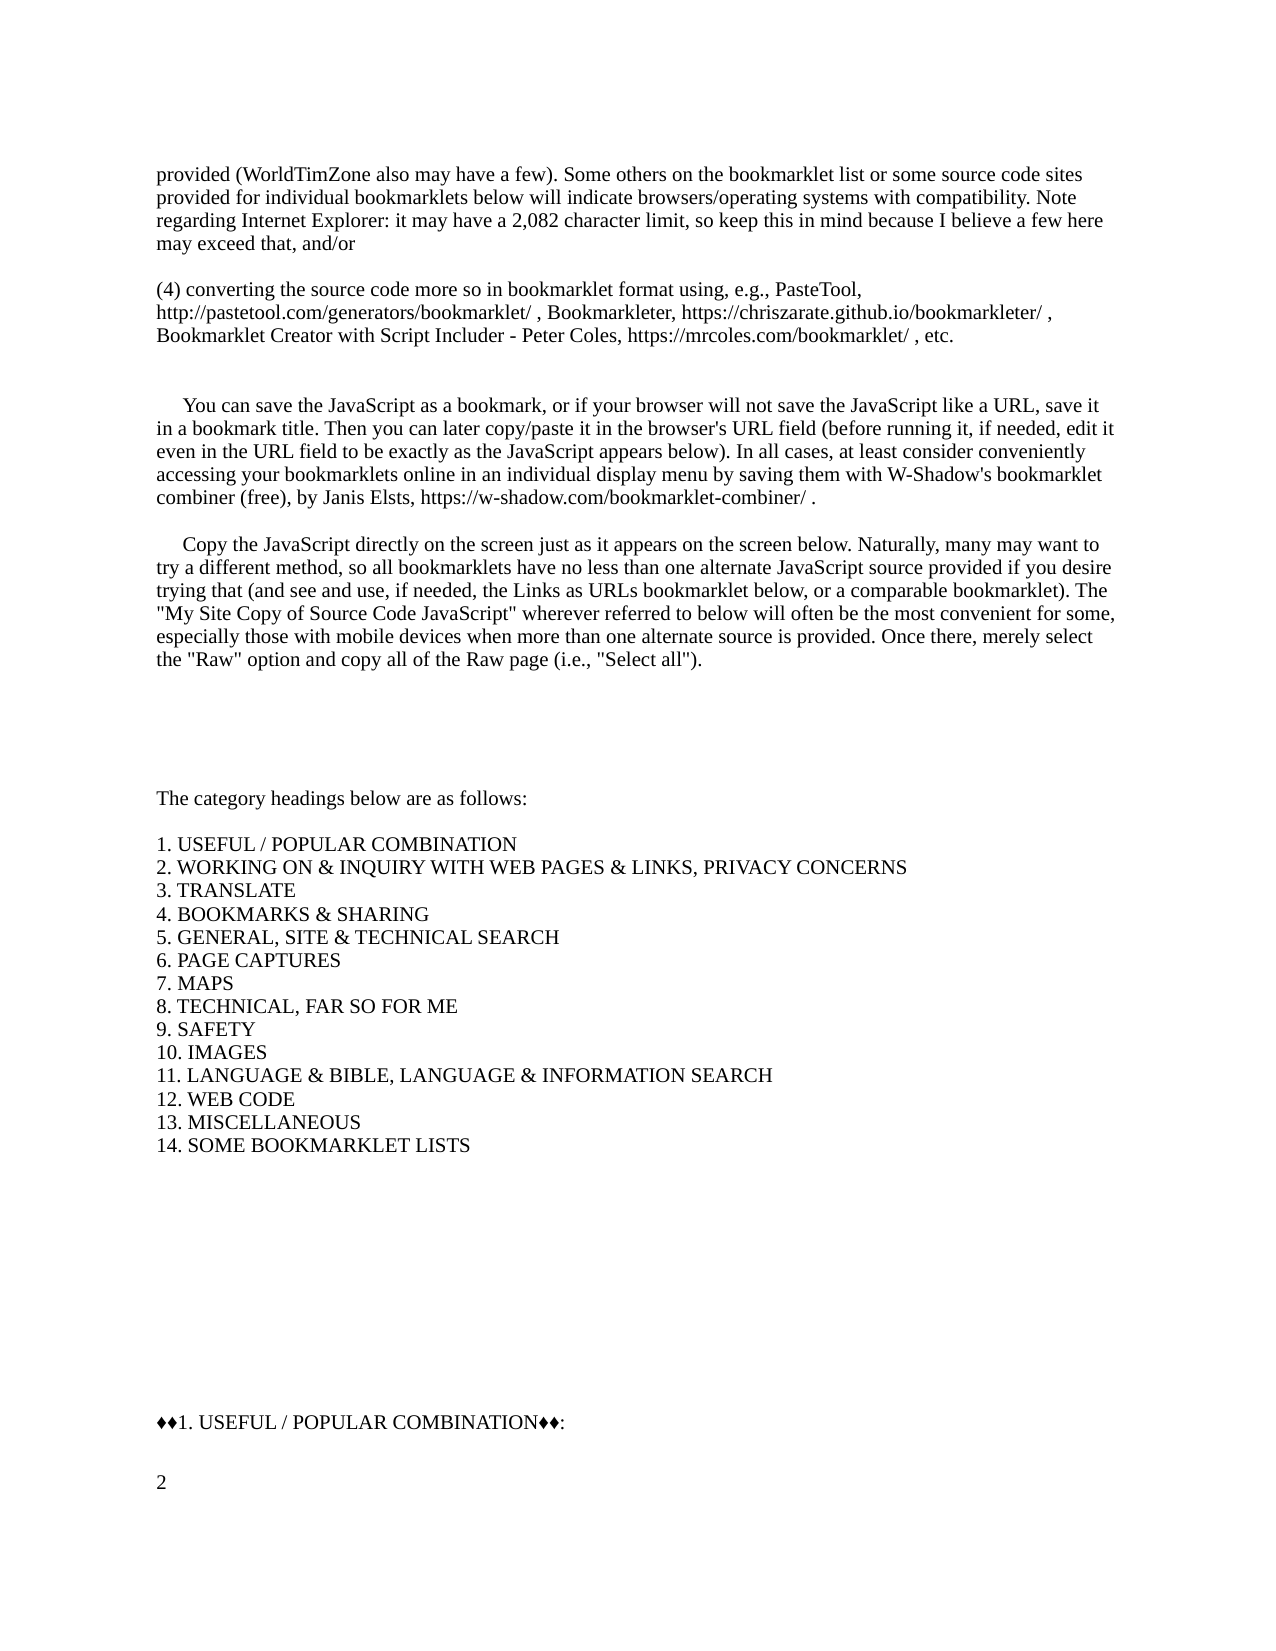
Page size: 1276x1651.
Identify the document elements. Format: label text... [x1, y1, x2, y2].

text ♦♦1. USEFUL / POPULAR COMBINATION♦♦: [150, 1411, 1125, 1441]
text 8. TECHNICAL, FAR SO FOR ME [150, 995, 1125, 1018]
text 10. IMAGES [150, 1041, 1125, 1064]
text You can save the JavaScript as a bookmark, or if your browser will not save the JavaScript like a URL, save it in a bookmark title. Then you can later copy/paste it in the browser's URL field (before running it, if needed, edit it even in the URL field to be exactly as the JavaScript appears below). In all cases, at least consider conveniently accessing your bookmarklets online in an individual display menu by saving them with W-Shadow's bookmarklet combiner (free), by Janis Elsts, https://w-shadow.com/bookmarklet-combiner/ . [150, 394, 1125, 509]
text 4. BOOKMARKS & SHARING [150, 902, 1125, 926]
text provided (WorldTimZone also may have a few). Some others on the bookmarklet list or some source code sites provided for individual bookmarklets below will indicate browsers/operating systems with compatibility. Note regarding Internet Explorer: it may have a 2,082 character limit, so keep this in mind because I believe a few here may exceed that, and/or [150, 156, 1125, 255]
text 7. MAPS [150, 972, 1125, 995]
text 11. LANGUAGE & BIBLE, LANGUAGE & INFORMATION SEARCH [150, 1064, 1125, 1087]
text The category headings below are as follows: [150, 787, 1125, 810]
text Copy the JavaScript directly on the screen just as it appears on the screen below. Naturally, many may want to try a different method, so all bookmarklets have no less than one alternate JavaScript source provided if you desire trying that (and see and use, if needed, the Links as URLs bookmarklet below, or a comparable bookmarklet). The "My Site Copy of Source Code JavaScript" wherever referred to below will often be the most convenient for some, especially those with mobile devices when more than one alternate source is provided. Once there, merely select the "Raw" option and copy all of the Raw page (i.e., "Select all"). [150, 532, 1125, 671]
text 2. WORKING ON & INQUIRY WITH WEB PAGES & LINKS, PRIVACY CONCERNS [150, 856, 1125, 879]
text 1. USEFUL / POPULAR COMBINATION [150, 833, 1125, 856]
text 13. MISCELLANEOUS [150, 1111, 1125, 1134]
text 3. TRANSLATE [150, 879, 1125, 902]
text (4) converting the source code more so in bookmarklet format using, e.g., PasteTool, http://pastetool.com/generators/bookmarklet/ , Bookmarkleter, https://chriszarate.github.io/bookmarkleter/ , Bookmarklet Creator with Script Includer - Peter Coles, https://mrcoles.com/bookmarklet/ , etc. [150, 278, 1125, 347]
text 5. GENERAL, SITE & TECHNICAL SEARCH [150, 926, 1125, 949]
text 6. PAGE CAPTURES [150, 949, 1125, 972]
text 9. SAFETY [150, 1018, 1125, 1041]
text 14. SOME BOOKMARKLET LISTS [150, 1134, 1125, 1157]
text 12. WEB CODE [150, 1087, 1125, 1111]
